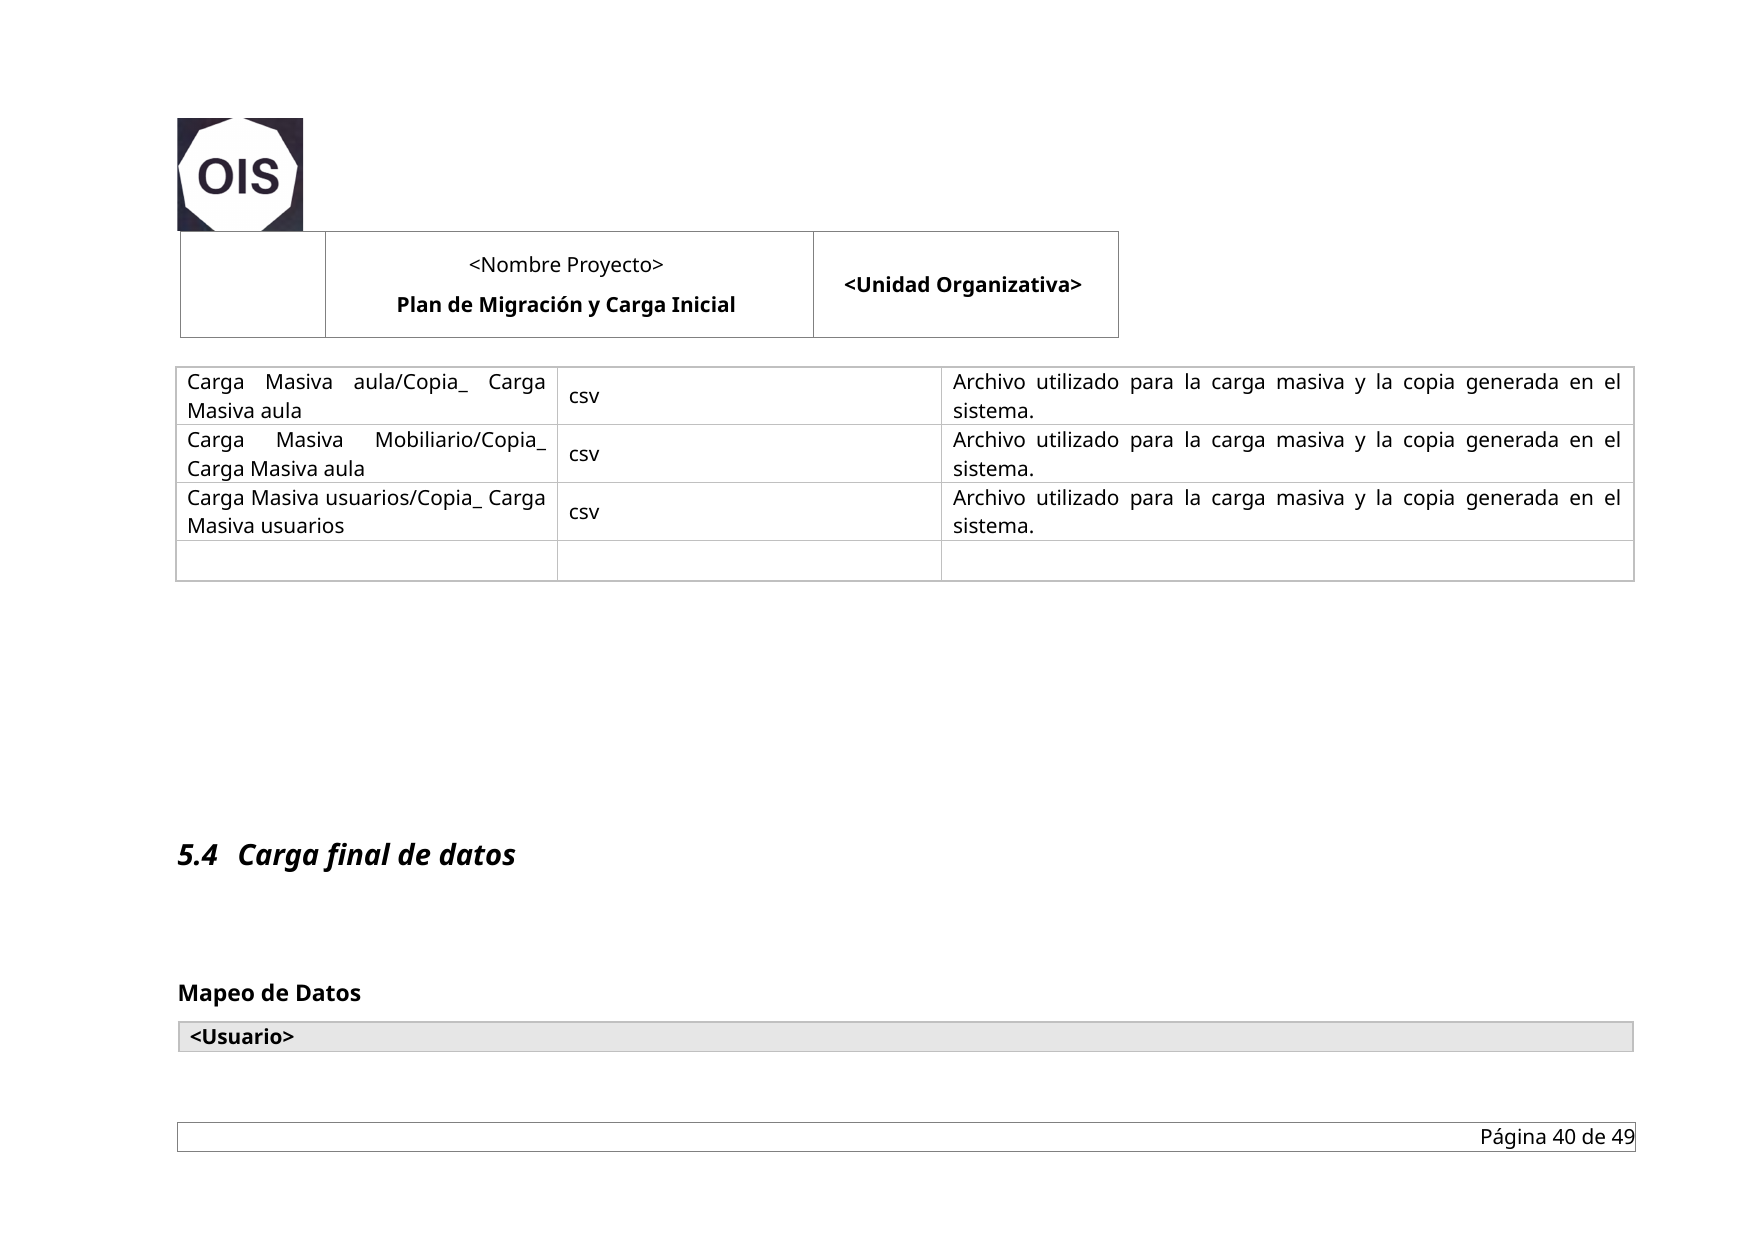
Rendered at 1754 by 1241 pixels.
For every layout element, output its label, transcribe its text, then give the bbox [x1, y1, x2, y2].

text Mapeo de Datos [177, 977, 1636, 1008]
table_cell [558, 541, 941, 580]
table_cell csv [558, 368, 941, 424]
table_cell Carga Masiva usuarios/Copia_ Carga Masiva usuarios [177, 483, 557, 540]
table_cell csv [558, 425, 941, 482]
table_cell Archivo utilizado para la carga masiva y la copia generada en el sistema. [942, 368, 1633, 424]
table_cell [942, 541, 1633, 580]
table_cell Archivo utilizado para la carga masiva y la copia generada en el sistema. [942, 483, 1633, 540]
table_cell Carga Masiva Mobiliario/Copia_ Carga Masiva aula [177, 425, 557, 482]
table_cell Carga Masiva aula/Copia_ Carga Masiva aula [177, 368, 557, 424]
subtitle Carga final de datos [177, 834, 1636, 874]
table_cell Archivo utilizado para la carga masiva y la copia generada en el sistema. [942, 425, 1633, 482]
table_cell [177, 541, 557, 580]
table_header <Usuario> [180, 1023, 1632, 1051]
table_cell csv [558, 483, 941, 540]
